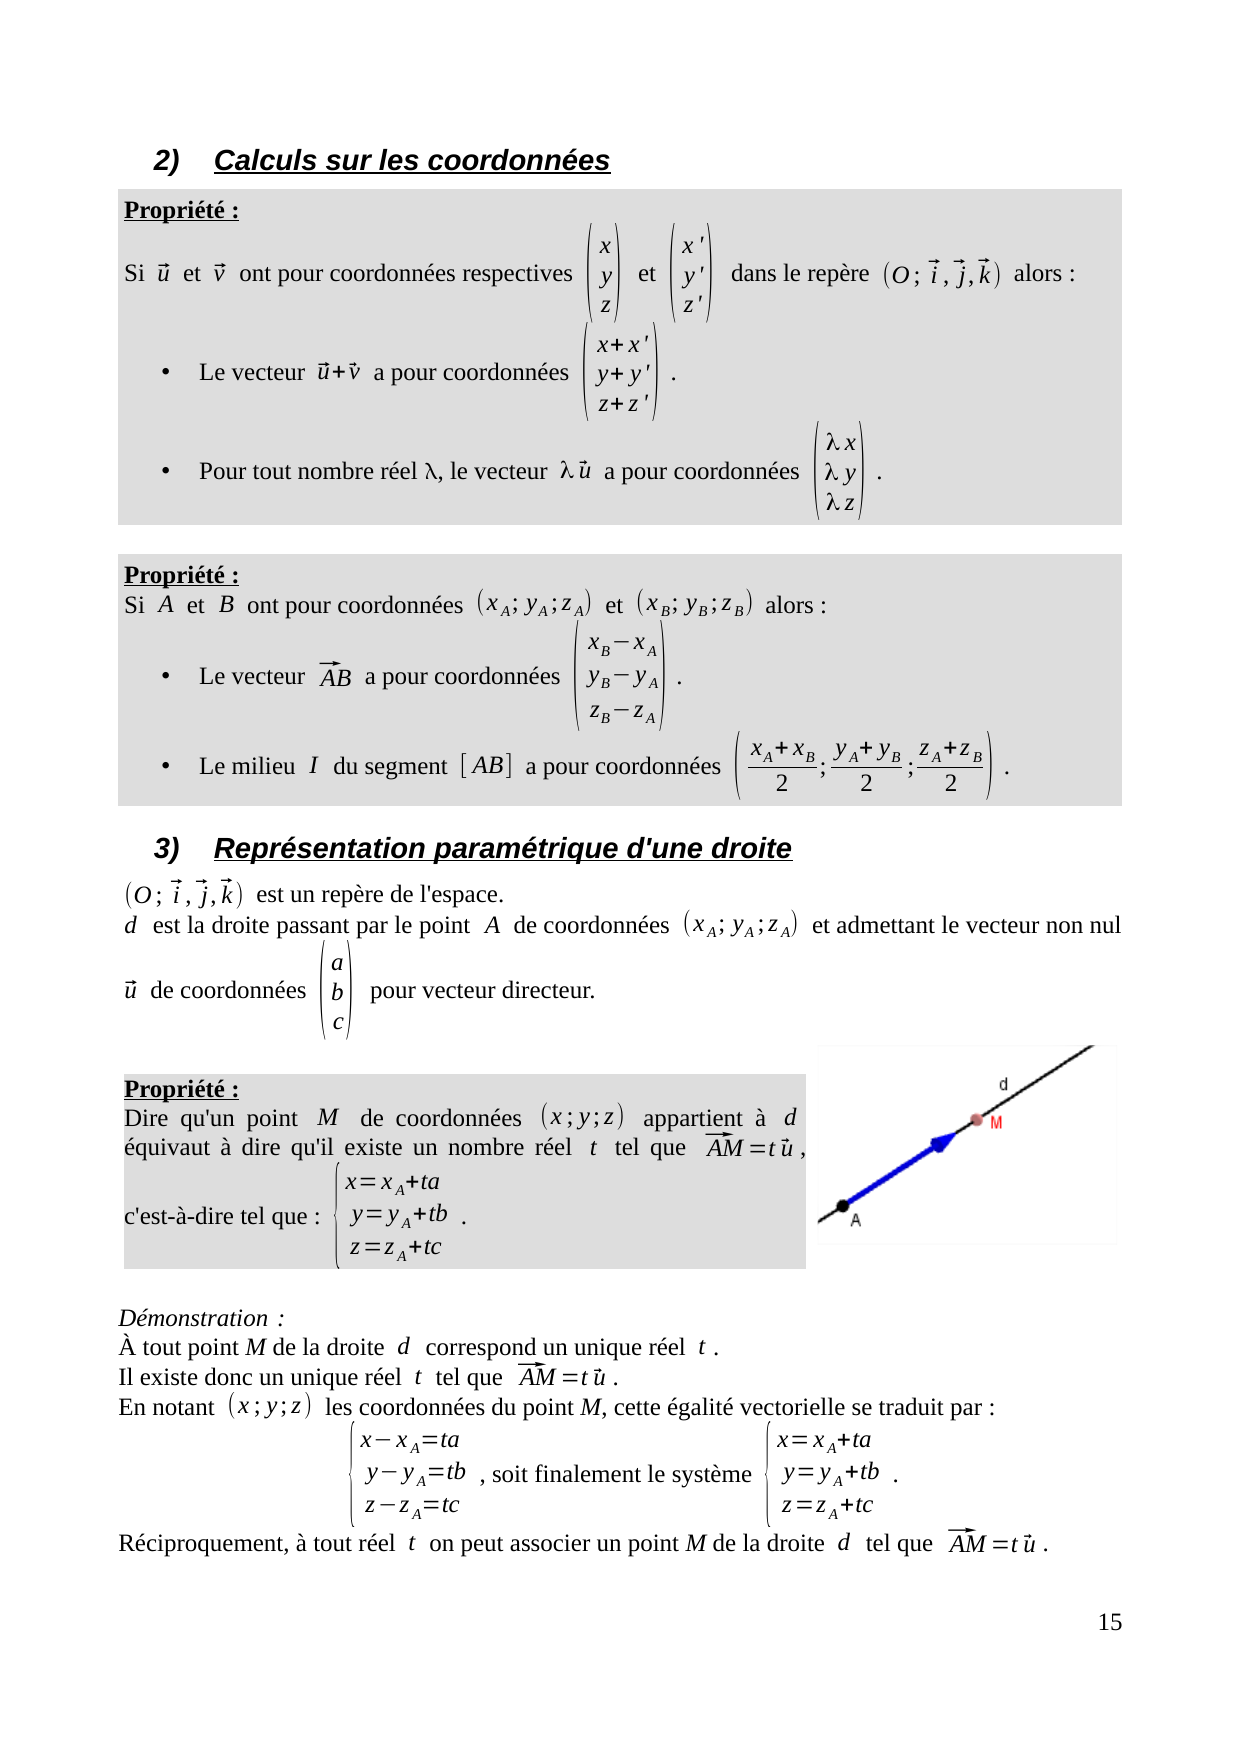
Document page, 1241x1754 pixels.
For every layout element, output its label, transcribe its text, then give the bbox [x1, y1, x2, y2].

subtitle Représentation paramétrique d'une droite [153, 831, 1122, 864]
text Réciproquement, à tout réel on peut associer un point M de la droite tel que . [118, 1527, 1122, 1558]
text Il existe donc un unique réel tel que . [118, 1361, 1122, 1392]
text , soit finalement le système . [118, 1421, 1122, 1527]
text En notant les coordonnées du point M, cette égalité vectorielle se traduit par : [118, 1392, 1122, 1421]
text À tout point M de la droite correspond un unique réel . [118, 1332, 1122, 1361]
text est la droite passant par le point de coordonnées et admettant le vecteur non nul de coordonnées pour vecteur directeur. [118, 909, 1122, 1039]
text Démonstration : [118, 1303, 1122, 1332]
table_header Propriété : Si et ont pour coordonnées respectives et dans le repère alors : Le vecteur a pour coordonnées . Pour tout nombre réel , le vecteur a pour coordonnées . [118, 189, 1122, 525]
table_header Propriété : Si et ont pour coordonnées et alors : Le vecteur a pour coordonnées . Le milieu du segment a pour coordonnées . [118, 554, 1122, 806]
text est un repère de l'espace. [118, 877, 1122, 909]
table_header [812, 1039, 1123, 1303]
picture [817, 1045, 1118, 1245]
table_header Propriété : Dire qu'un point de coordonnées appartient à équivaut à dire qu'il existe un nombre réel tel que , c'est-à-dire tel que : . [118, 1039, 812, 1303]
subtitle Calculs sur les coordonnées [153, 143, 1122, 177]
